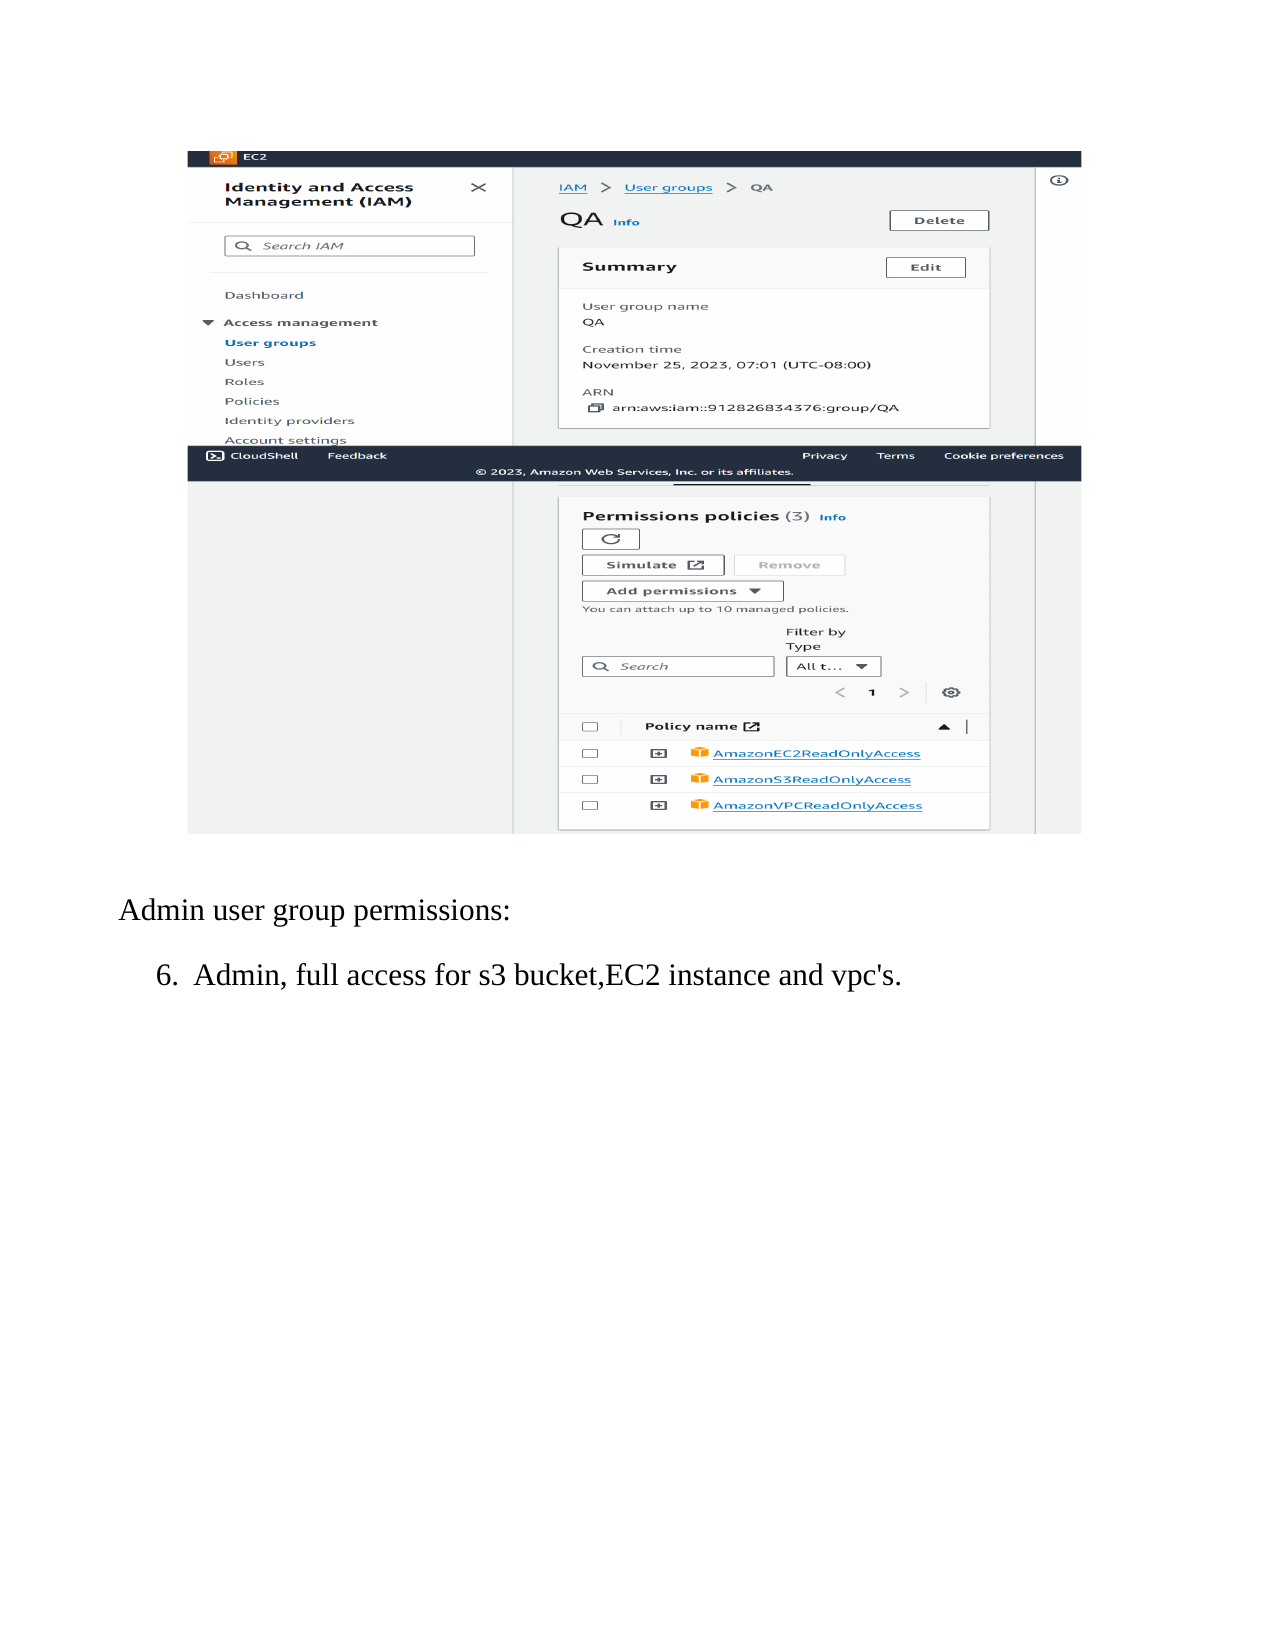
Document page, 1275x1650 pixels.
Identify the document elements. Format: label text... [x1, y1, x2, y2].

list Admin, full access for s3 bucket,EC2 instance and vpc's. [156, 956, 1157, 992]
text Admin user group permissions: [118, 891, 1157, 927]
picture [187, 151, 1082, 834]
